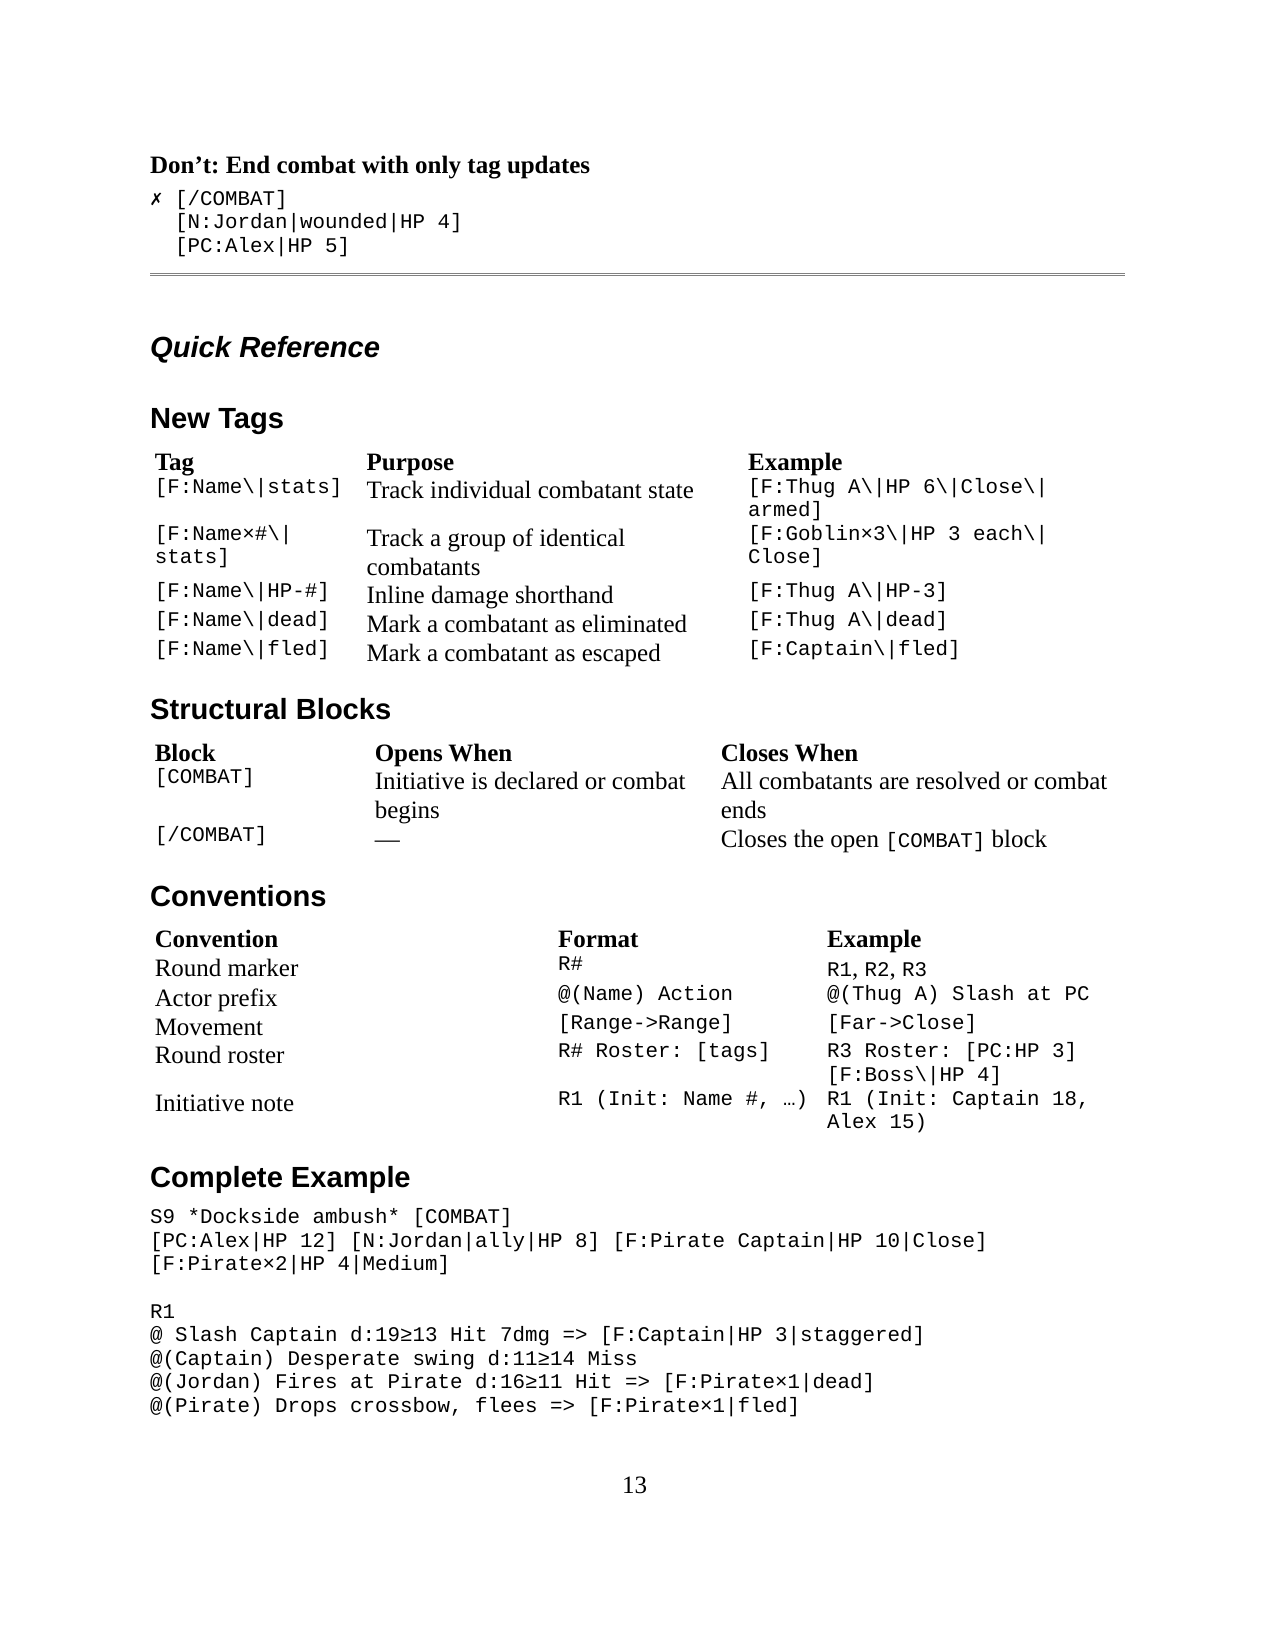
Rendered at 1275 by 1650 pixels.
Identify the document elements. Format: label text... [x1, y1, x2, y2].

text @(Pirate) Drops crossbow, flees => [F:Pirate×1|fled] [150, 1395, 1125, 1419]
table_cell R# [554, 953, 822, 983]
table_cell [F:Name\|dead] [150, 609, 362, 638]
table_cell [/COMBAT] [150, 824, 370, 853]
table_cell R1 (Init: Name #, …) [554, 1088, 822, 1135]
text Don’t: End combat with only tag updates [150, 150, 1125, 179]
text R1 [150, 1301, 1125, 1324]
table_cell Track a group of identical combatants [362, 523, 743, 580]
table_cell @(Name) Action [554, 983, 822, 1012]
text [PC:Alex|HP 12] [N:Jordan|ally|HP 8] [F:Pirate Captain|HP 10|Close] [F:Pirate×2|HP 4|Medium] [150, 1230, 1125, 1277]
table_cell R3 Roster: [PC:HP 3] [F:Boss\|HP 4] [823, 1040, 1125, 1088]
table_cell Mark a combatant as escaped [362, 638, 743, 667]
table_header Purpose [362, 447, 743, 476]
table_cell [F:Name×#\|stats] [150, 523, 362, 580]
table_cell Mark a combatant as eliminated [362, 609, 743, 638]
table_header Example [823, 925, 1125, 953]
table_header Closes When [716, 738, 1125, 766]
text S9 *Dockside ambush* [COMBAT] [150, 1206, 1125, 1230]
table_cell Actor prefix [150, 983, 553, 1012]
table_cell [COMBAT] [150, 766, 370, 824]
table_header Tag [150, 447, 362, 476]
table_cell All combatants are resolved or combat ends [716, 766, 1125, 824]
table_cell [F:Goblin×3\|HP 3 each\|Close] [744, 523, 1125, 580]
table_cell R1, R2, R3 [823, 953, 1125, 983]
table_header Convention [150, 925, 553, 953]
table_header Block [150, 738, 370, 766]
table_cell Closes the open [COMBAT] block [716, 824, 1125, 853]
table_cell Initiative is declared or combat begins [370, 766, 716, 824]
table_cell Track individual combatant state [362, 476, 743, 523]
table_header Opens When [370, 738, 716, 766]
text [N:Jordan|wounded|HP 4] [150, 211, 1125, 235]
text @(Jordan) Fires at Pirate d:16≥11 Hit => [F:Pirate×1|dead] [150, 1372, 1125, 1395]
table_cell [Range->Range] [554, 1012, 822, 1040]
table_header Format [554, 925, 822, 953]
text ✗ [/COMBAT] [150, 188, 1125, 211]
table_cell Round roster [150, 1040, 553, 1088]
table_cell [F:Name\|fled] [150, 638, 362, 667]
table_cell R# Roster: [tags] [554, 1040, 822, 1088]
table_cell — [370, 824, 716, 853]
table_cell Round marker [150, 953, 553, 983]
subtitle Complete Example [150, 1160, 1125, 1193]
subtitle New Tags [150, 401, 1125, 434]
table_cell Inline damage shorthand [362, 580, 743, 609]
subtitle Quick Reference [150, 330, 1125, 363]
table_cell [F:Name\|HP-#] [150, 580, 362, 609]
table_cell Movement [150, 1012, 553, 1040]
table_cell [Far->Close] [823, 1012, 1125, 1040]
table_cell Initiative note [150, 1088, 553, 1135]
table_header Example [744, 447, 1125, 476]
table_cell [F:Thug A\|HP 6\|Close\|armed] [744, 476, 1125, 523]
table_cell [F:Thug A\|dead] [744, 609, 1125, 638]
table_cell [F:Thug A\|HP-3] [744, 580, 1125, 609]
subtitle Conventions [150, 878, 1125, 912]
subtitle Structural Blocks [150, 692, 1125, 725]
table_cell [F:Name\|stats] [150, 476, 362, 523]
table_cell R1 (Init: Captain 18, Alex 15) [823, 1088, 1125, 1135]
table_cell @(Thug A) Slash at PC [823, 983, 1125, 1012]
text @ Slash Captain d:19≥13 Hit 7dmg => [F:Captain|HP 3|staggered] [150, 1324, 1125, 1348]
table_cell [F:Captain\|fled] [744, 638, 1125, 667]
text [PC:Alex|HP 5] [150, 235, 1125, 259]
text @(Captain) Desperate swing d:11≥14 Miss [150, 1348, 1125, 1372]
